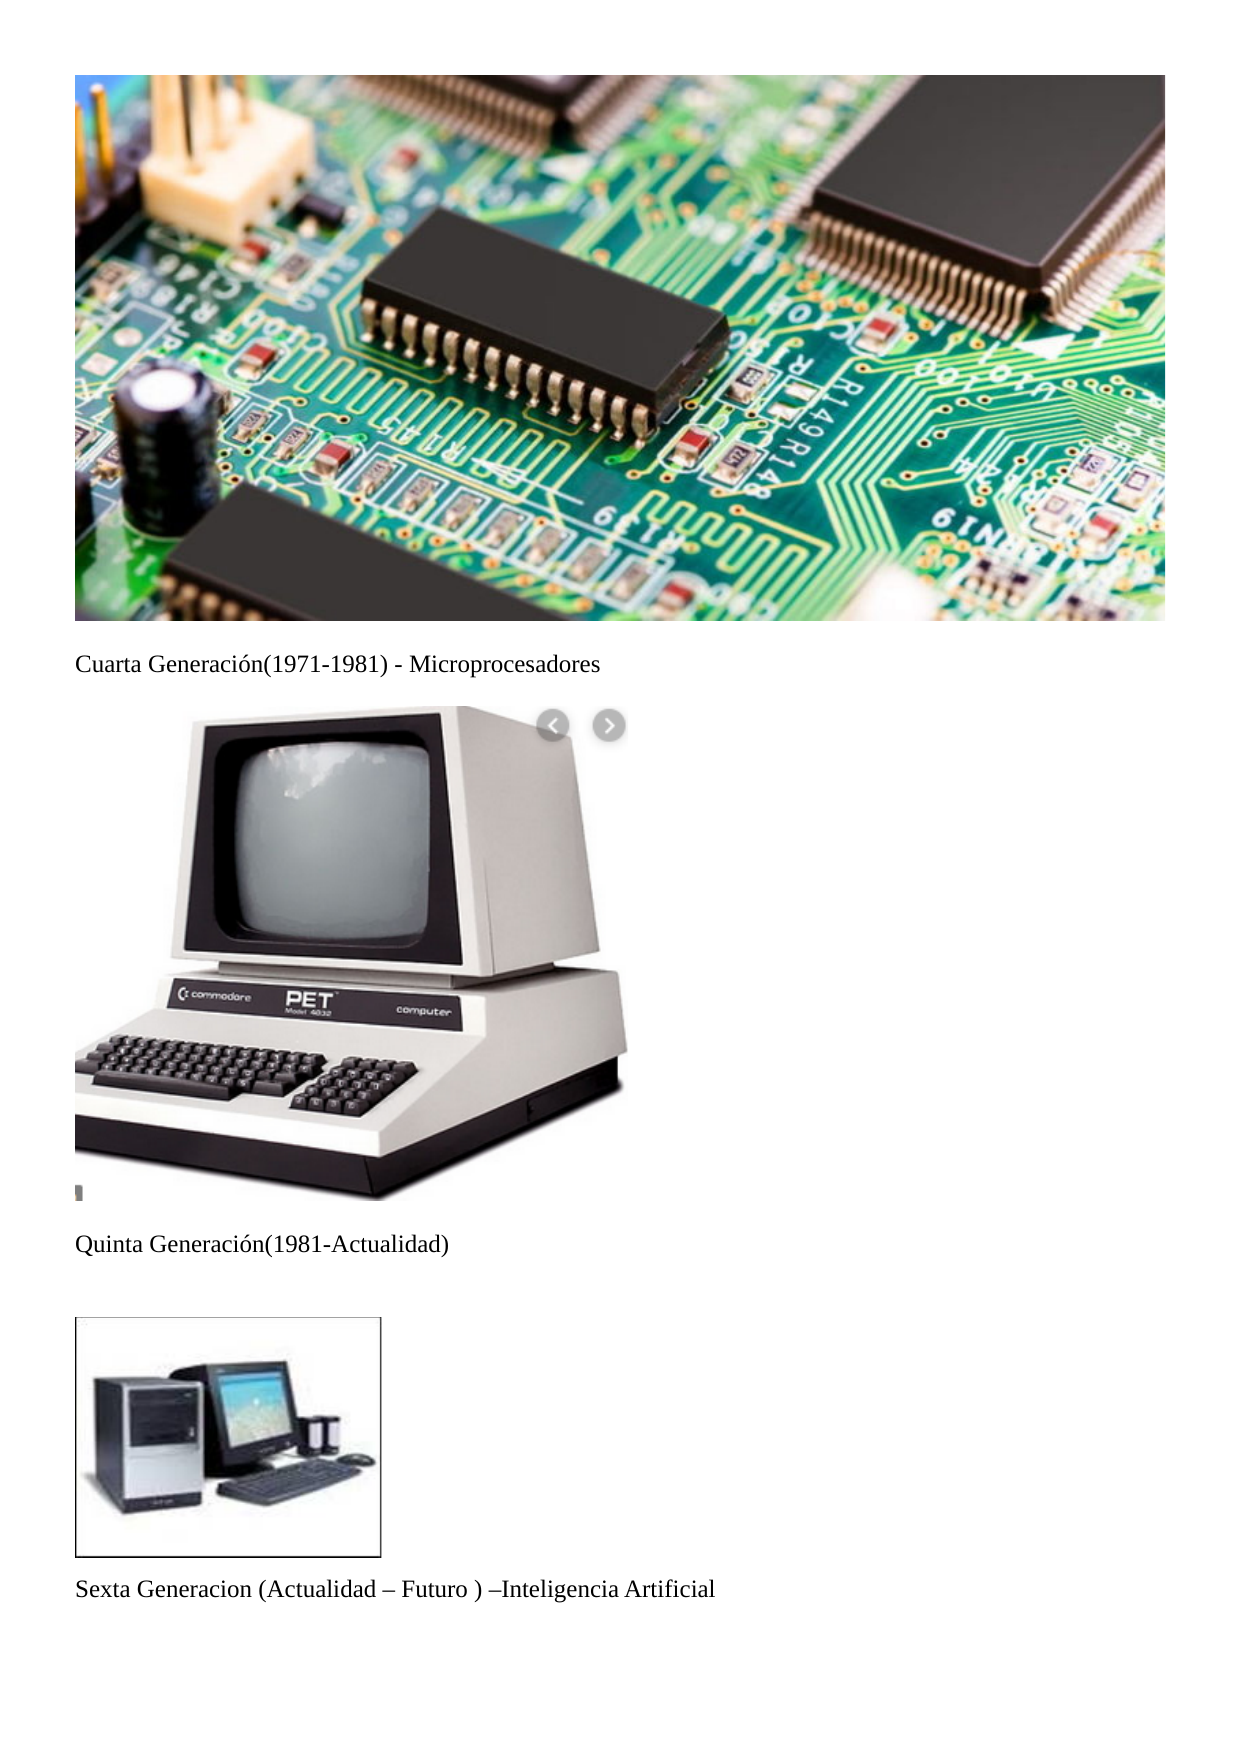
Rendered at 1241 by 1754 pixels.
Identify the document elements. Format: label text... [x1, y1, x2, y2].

text Quinta Generación(1981-Actualidad) [75, 1229, 1165, 1258]
text Cuarta Generación(1971-1981) - Microprocesadores [75, 649, 1165, 678]
text Sexta Generacion (Actualidad – Futuro ) –Inteligencia Artificial [75, 1574, 1165, 1603]
